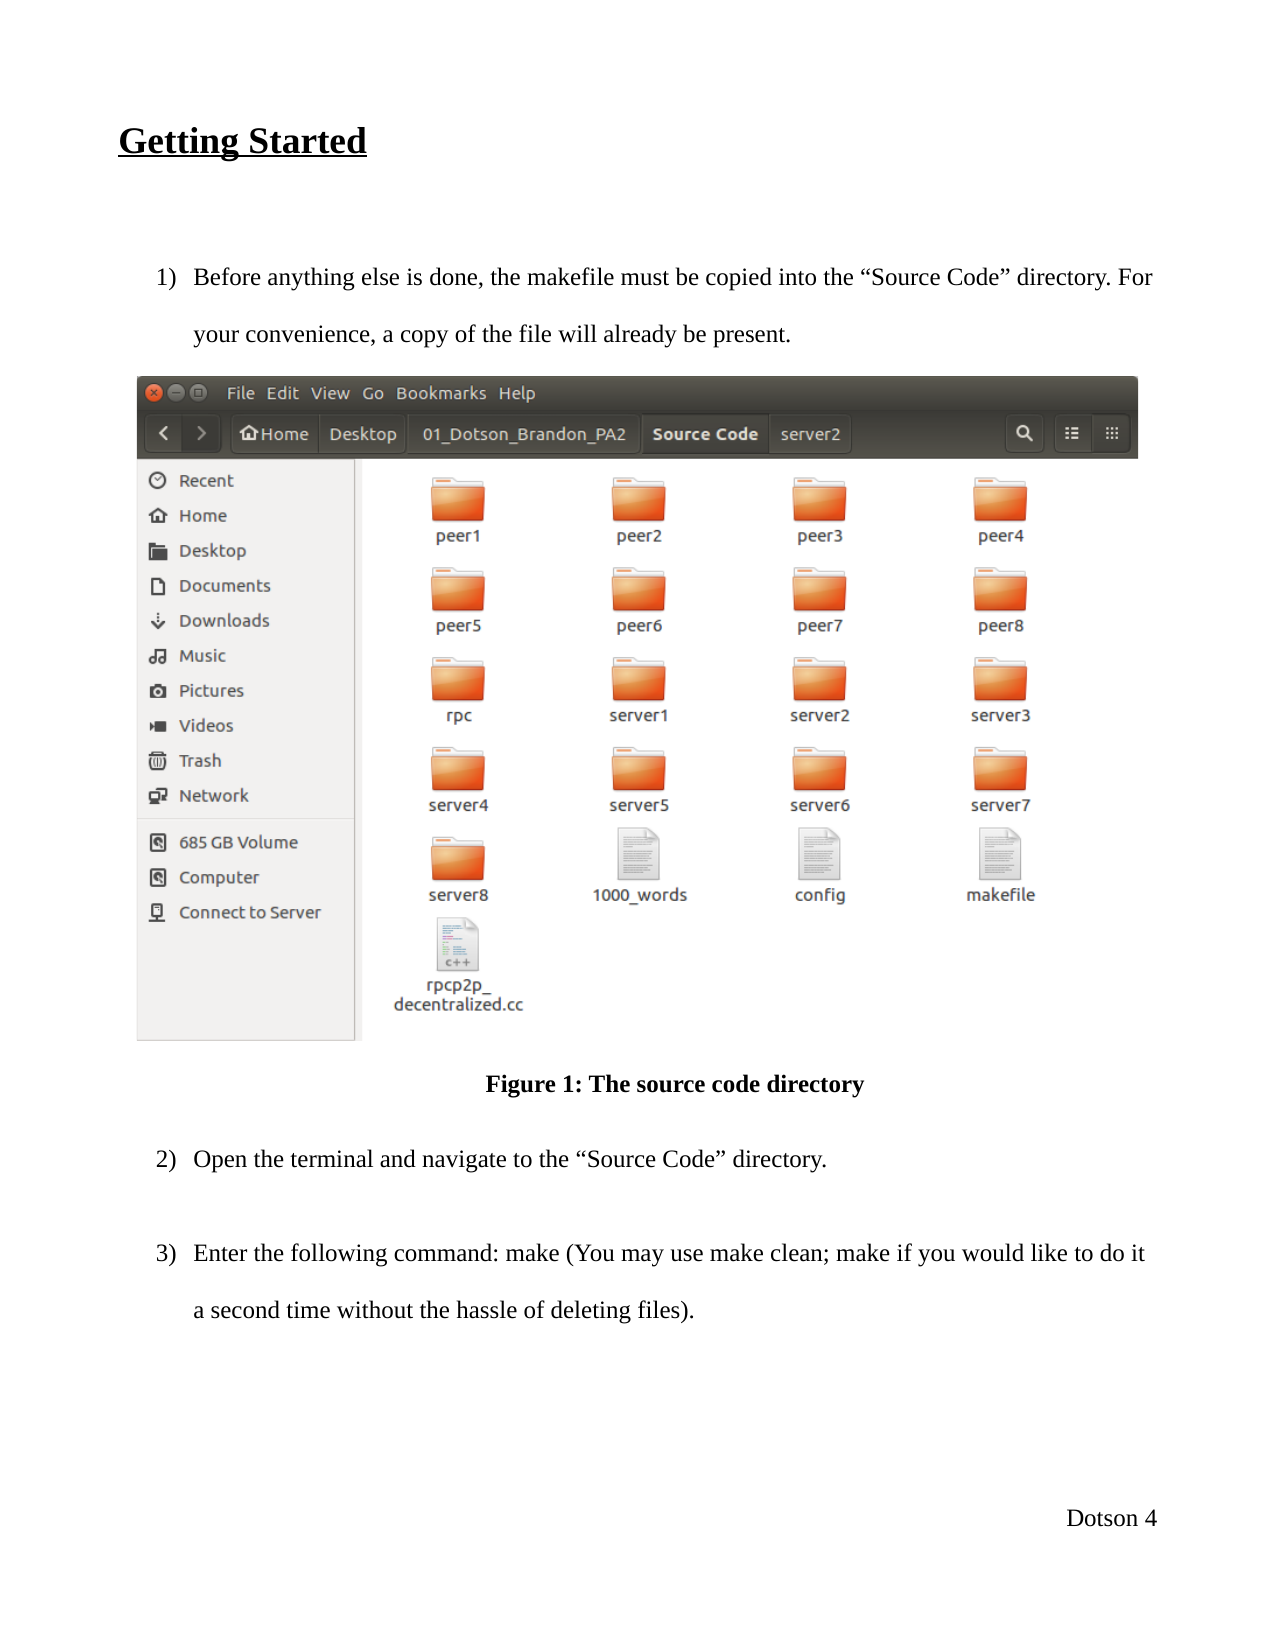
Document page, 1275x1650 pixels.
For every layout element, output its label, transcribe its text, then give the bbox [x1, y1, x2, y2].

text Getting Started [118, 118, 1157, 161]
list Open the terminal and navigate to the “Source Code” directory. [156, 1144, 1157, 1173]
list Enter the following command: make (You may use make clean; make if you would like to do it a second time without the hassle of deleting files). [156, 1238, 1157, 1324]
list Figure 1: The source code directory [156, 377, 1157, 1098]
picture [136, 376, 1139, 1041]
list Before anything else is done, the makefile must be copied into the “Source Code” directory. For your convenience, a copy of the file will already be present. [156, 262, 1157, 348]
